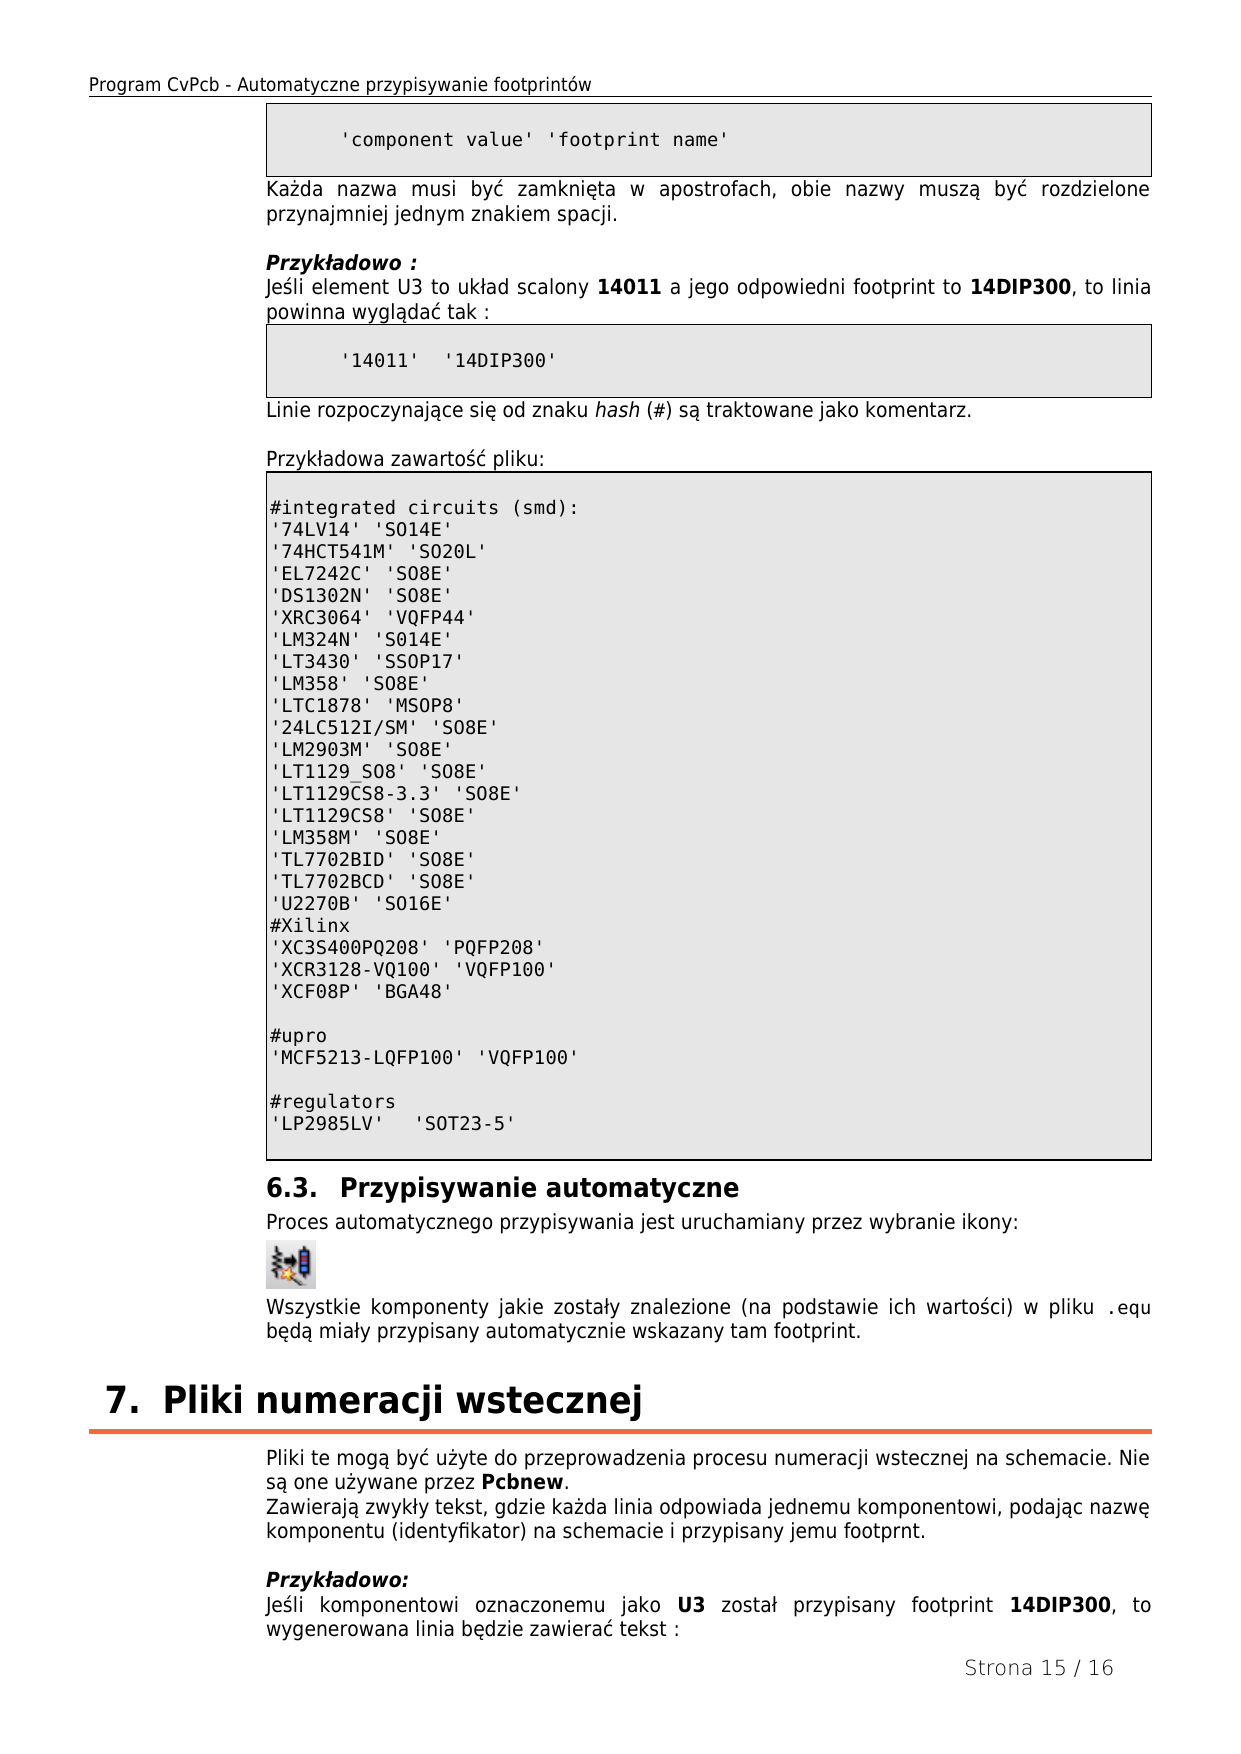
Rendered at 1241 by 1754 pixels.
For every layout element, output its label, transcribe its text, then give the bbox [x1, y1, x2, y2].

text 'DS1302N' 'SO8E' [267, 581, 1151, 603]
text 'U2270B' 'SO16E' [267, 889, 1151, 911]
text Linie rozpoczynające się od znaku hash (#) są traktowane jako komentarz. [266, 398, 1152, 422]
text '24LC512I/SM' 'SO8E' [267, 713, 1151, 735]
text 'LT1129CS8' 'SO8E' [267, 801, 1151, 823]
text 'LT3430' 'SSOP17' [267, 647, 1151, 669]
text Przykładowo : [266, 251, 1152, 275]
text '74LV14' 'SO14E' [267, 515, 1151, 537]
text 'LTC1878' 'MSOP8' [267, 691, 1151, 713]
text #Xilinx [267, 911, 1151, 933]
text 'LT1129_SO8' 'SO8E' [267, 757, 1151, 779]
text 'LT1129CS8-3.3' 'SO8E' [267, 779, 1151, 801]
text '14011' '14DIP300' [267, 346, 1151, 368]
text 'XRC3064' 'VQFP44' [267, 603, 1151, 625]
text 'LP2985LV' 'SOT23-5' [267, 1109, 1151, 1131]
text Wszystkie komponenty jakie zostały znalezione (na podstawie ich wartości) w pliku .equ będą miały przypisany automatycznie wskazany tam footprint. [266, 1294, 1152, 1343]
text #regulators [267, 1087, 1151, 1109]
text Jeśli komponentowi oznaczonemu jako U3 został przypisany footprint 14DIP300, to wygenerowana linia będzie zawierać tekst : [266, 1593, 1152, 1642]
text 'TL7702BCD' 'SO8E' [267, 867, 1151, 889]
text Pliki te mogą być użyte do przeprowadzenia procesu numeracji wstecznej na schemacie. Nie są one używane przez Pcbnew. [266, 1446, 1152, 1495]
text 'XC3S400PQ208' 'PQFP208' [267, 933, 1151, 955]
subtitle Pliki numeracji wstecznej [88, 1373, 1152, 1434]
text 'LM324N' 'S014E' [267, 625, 1151, 647]
text Przykładowa zawartość pliku: [266, 447, 1152, 471]
text Przykładowo: [266, 1568, 1152, 1593]
text 'LM358M' 'SO8E' [267, 823, 1151, 845]
picture [265, 1240, 316, 1289]
text 'component value' 'footprint name' [267, 125, 1151, 147]
text 'LM2903M' 'SO8E' [267, 735, 1151, 757]
text 'EL7242C' 'SO8E' [267, 559, 1151, 581]
text 'LM358' 'SO8E' [267, 669, 1151, 691]
text Zawierają zwykły tekst, gdzie każda linia odpowiada jednemu komponentowi, podając nazwę komponentu (identyfikator) na schemacie i przypisany jemu footprnt. [266, 1495, 1152, 1544]
text '74HCT541M' 'SO20L' [267, 537, 1151, 559]
text 'MCF5213-LQFP100' 'VQFP100' [267, 1043, 1151, 1065]
text Proces automatycznego przypisywania jest uruchamiany przez wybranie ikony: [266, 1210, 1152, 1234]
text 'XCR3128-VQ100' 'VQFP100' [267, 955, 1151, 977]
text #integrated circuits (smd): [267, 493, 1151, 515]
text 'TL7702BID' 'SO8E' [267, 845, 1151, 867]
text #upro [267, 1021, 1151, 1043]
text 'XCF08P' 'BGA48' [267, 977, 1151, 999]
subtitle Przypisywanie automatyczne [266, 1172, 1152, 1204]
text Jeśli element U3 to układ scalony 14011 a jego odpowiedni footprint to 14DIP300, to linia powinna wyglądać tak : [266, 275, 1152, 324]
text Każda nazwa musi być zamknięta w apostrofach, obie nazwy muszą być rozdzielone przynajmniej jednym znakiem spacji. [266, 177, 1152, 226]
